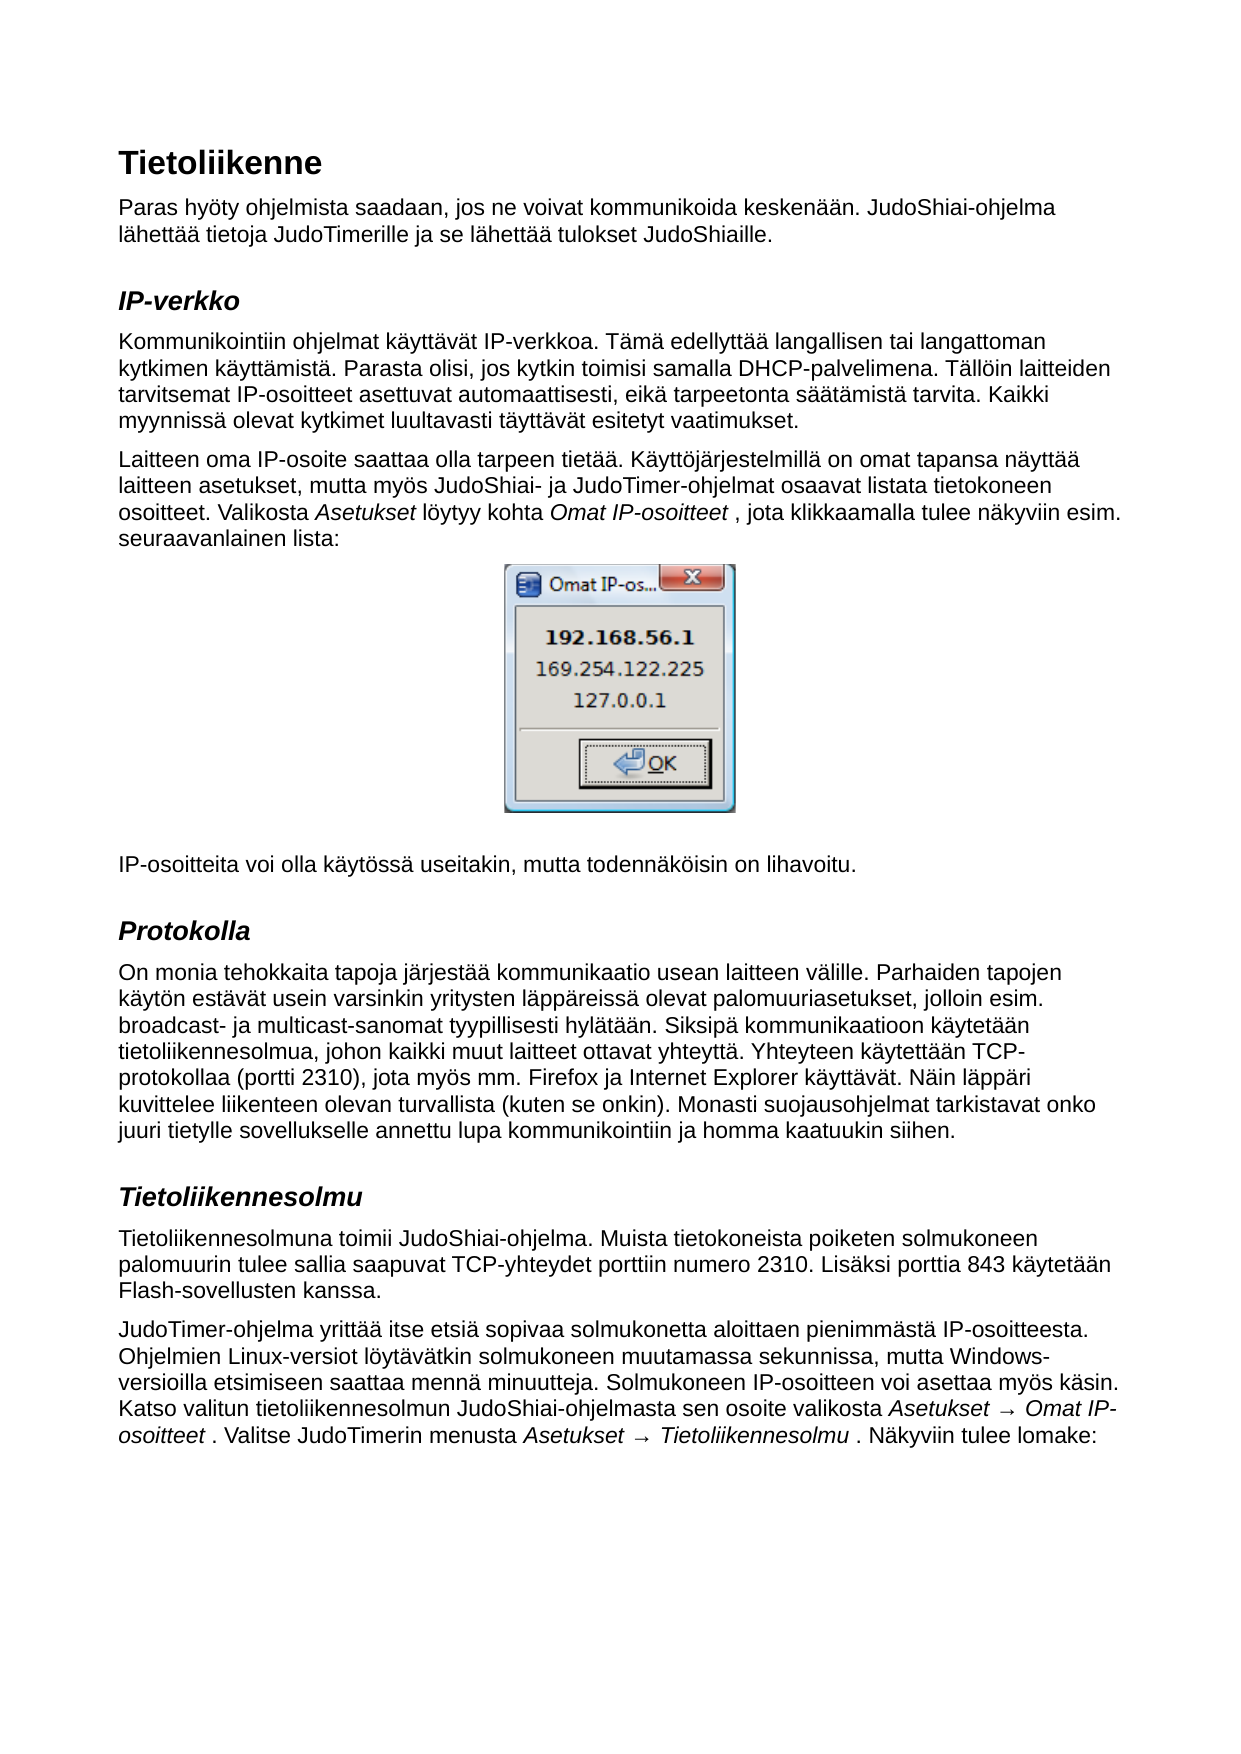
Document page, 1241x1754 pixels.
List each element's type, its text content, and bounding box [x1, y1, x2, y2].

subtitle IP-verkko [118, 284, 1122, 316]
picture [504, 564, 736, 813]
subtitle Tietoliikennesolmu [118, 1181, 1122, 1212]
text Tietoliikennesolmuna toimii JudoShiai-ohjelma. Muista tietokoneista poiketen solmukoneen palomuurin tulee sallia saapuvat TCP-yhteydet porttiin numero 2310. Lisäksi porttia 843 käytetään Flash-sovellusten kanssa. [118, 1225, 1122, 1304]
text Kommunikointiin ohjelmat käyttävät IP-verkkoa. Tämä edellyttää langallisen tai langattoman kytkimen käyttämistä. Parasta olisi, jos kytkin toimisi samalla DHCP-palvelimena. Tällöin laitteiden tarvitsemat IP-osoitteet asettuvat automaattisesti, eikä tarpeetonta säätämistä tarvita. Kaikki myynnissä olevat kytkimet luultavasti täyttävät esitetyt vaatimukset. [118, 328, 1122, 434]
text JudoTimer-ohjelma yrittää itse etsiä sopivaa solmukonetta aloittaen pienimmästä IP-osoitteesta. Ohjelmien Linux-versiot löytävätkin solmukoneen muutamassa sekunnissa, mutta Windows-versioilla etsimiseen saattaa mennä minuutteja. Solmukoneen IP-osoitteen voi asettaa myös käsin. Katso valitun tietoliikennesolmun JudoShiai-ohjelmasta sen osoite valikosta Asetukset → Omat IP-osoitteet . Valitse JudoTimerin menusta Asetukset → Tietoliikennesolmu . Näkyviin tulee lomake: [118, 1316, 1122, 1448]
text Laitteen oma IP-osoite saattaa olla tarpeen tietää. Käyttöjärjestelmillä on omat tapansa näyttää laitteen asetukset, mutta myös JudoShiai- ja JudoTimer-ohjelmat osaavat listata tietokoneen osoitteet. Valikosta Asetukset löytyy kohta Omat IP-osoitteet , jota klikkaamalla tulee näkyviin esim. seuraavanlainen lista: [118, 446, 1122, 552]
text IP-osoitteita voi olla käytössä useitakin, mutta todennäköisin on lihavoitu. [118, 851, 1122, 878]
text On monia tehokkaita tapoja järjestää kommunikaatio usean laitteen välille. Parhaiden tapojen käytön estävät usein varsinkin yritysten läppäreissä olevat palomuuriasetukset, jolloin esim. broadcast- ja multicast-sanomat tyypillisesti hylätään. Siksipä kommunikaatioon käytetään tietoliikennesolmua, johon kaikki muut laitteet ottavat yhteyttä. Yhteyteen käytettään TCP-protokollaa (portti 2310), jota myös mm. Firefox ja Internet Explorer käyttävät. Näin läppäri kuvittelee liikenteen olevan turvallista (kuten se onkin). Monasti suojausohjelmat tarkistavat onko juuri tietylle sovellukselle annettu lupa kommunikointiin ja homma kaatuukin siihen. [118, 959, 1122, 1143]
subtitle Tietoliikenne [118, 143, 1122, 182]
text Paras hyöty ohjelmista saadaan, jos ne voivat kommunikoida keskenään. JudoShiai-ohjelma lähettää tietoja JudoTimerille ja se lähettää tulokset JudoShiaille. [118, 194, 1122, 247]
subtitle Protokolla [118, 915, 1122, 946]
